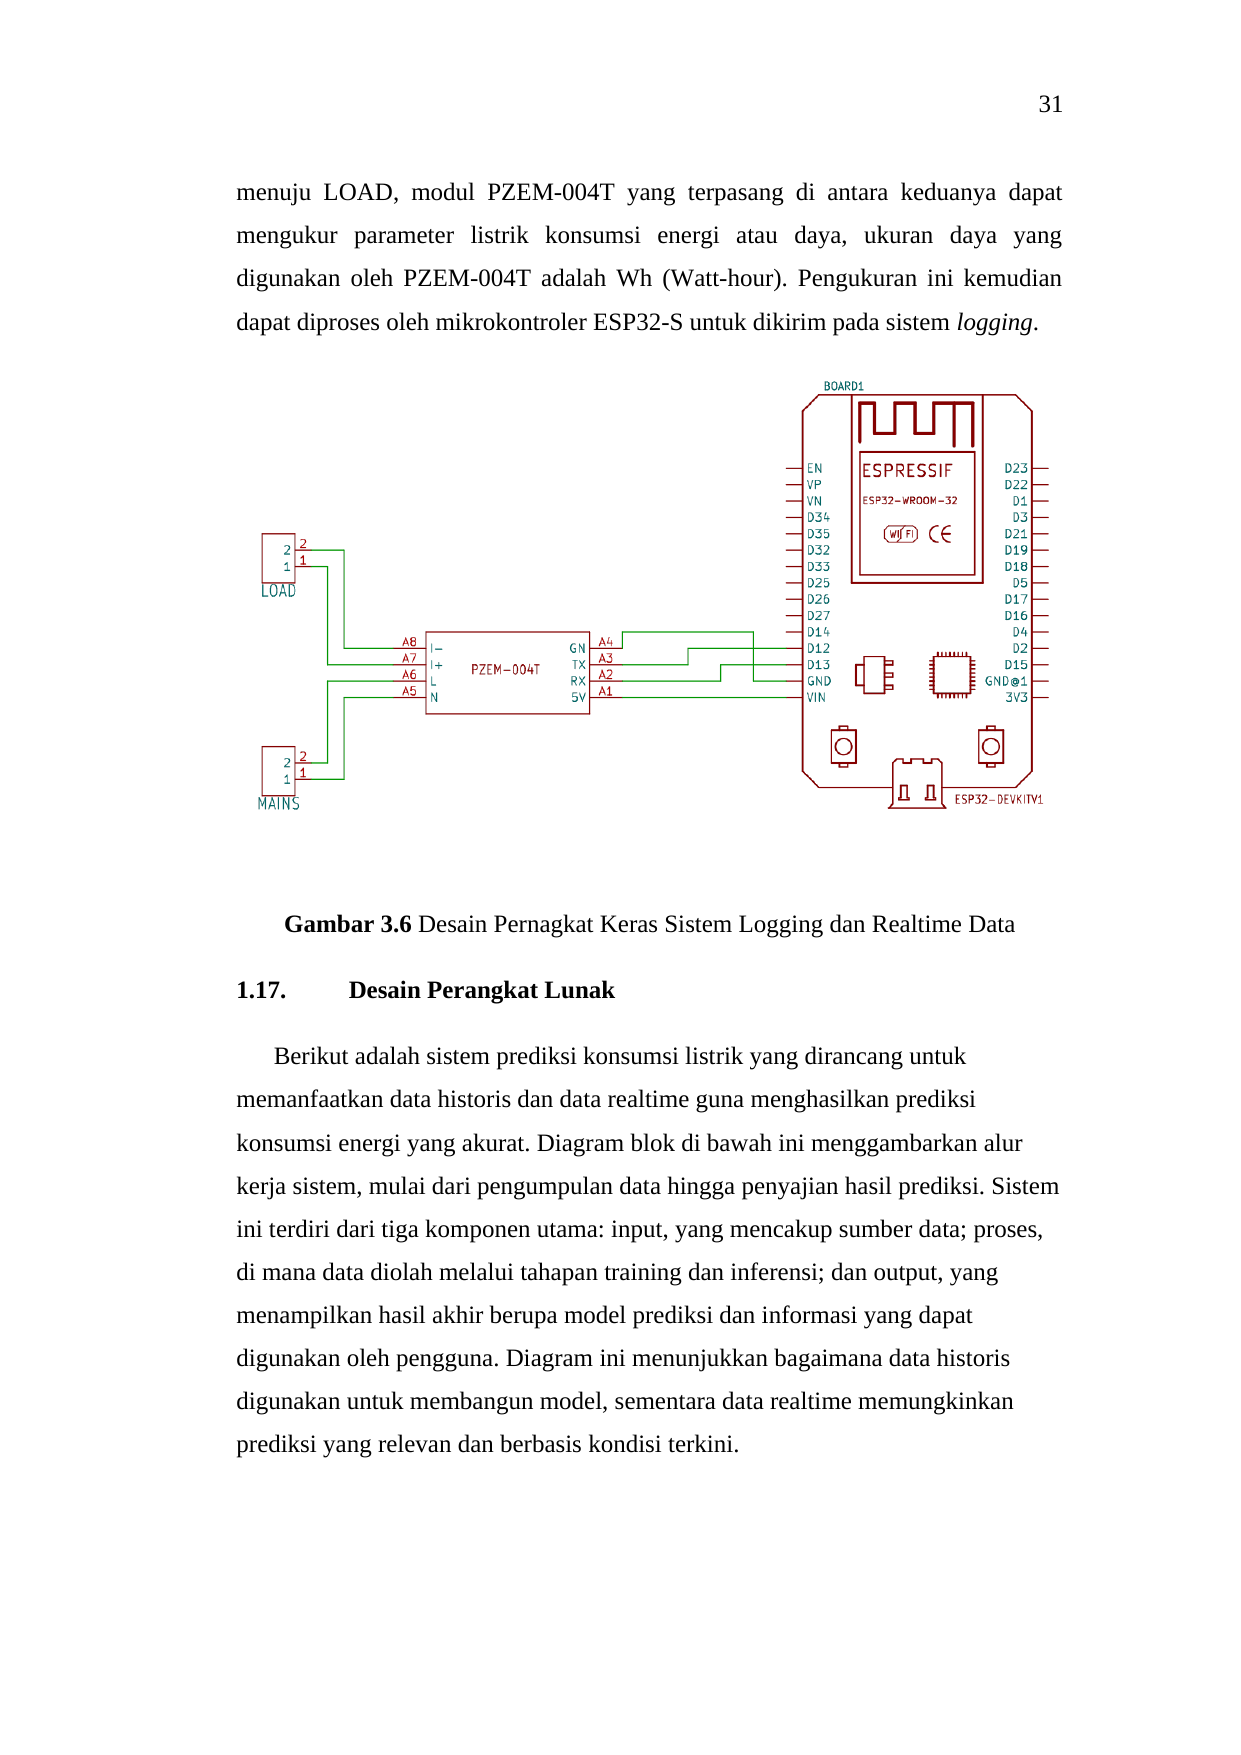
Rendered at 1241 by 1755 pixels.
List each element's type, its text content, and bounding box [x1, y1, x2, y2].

text Gambar 3.6 Desain Pernagkat Keras Sistem Logging dan Realtime Data [236, 909, 1063, 938]
subtitle Desain Perangkat Lunak [236, 975, 1063, 1004]
text menuju LOAD, modul PZEM-004T yang terpasang di antara keduanya dapat mengukur parameter listrik konsumsi energi atau daya, ukuran daya yang digunakan oleh PZEM-004T adalah Wh (Watt-hour). Pengukuran ini kemudian dapat diproses oleh mikrokontroler ESP32-S untuk dikirim pada sistem logging. [236, 177, 1063, 335]
text Berikut adalah sistem prediksi konsumsi listrik yang dirancang untuk memanfaatkan data historis dan data realtime guna menghasilkan prediksi konsumsi energi yang akurat. Diagram blok di bawah ini menggambarkan alur kerja sistem, mulai dari pengumpulan data hingga penyajian hasil prediksi. Sistem ini terdiri dari tiga komponen utama: input, yang mencakup sumber data; proses, di mana data diolah melalui tahapan training dan inferensi; dan output, yang menampilkan hasil akhir berupa model prediksi dan informasi yang dapat digunakan oleh pengguna. Diagram ini menunjukkan bagaimana data historis digunakan untuk membangun model, sementara data realtime memungkinkan prediksi yang relevan dan berbasis kondisi terkini. [236, 1041, 1063, 1458]
